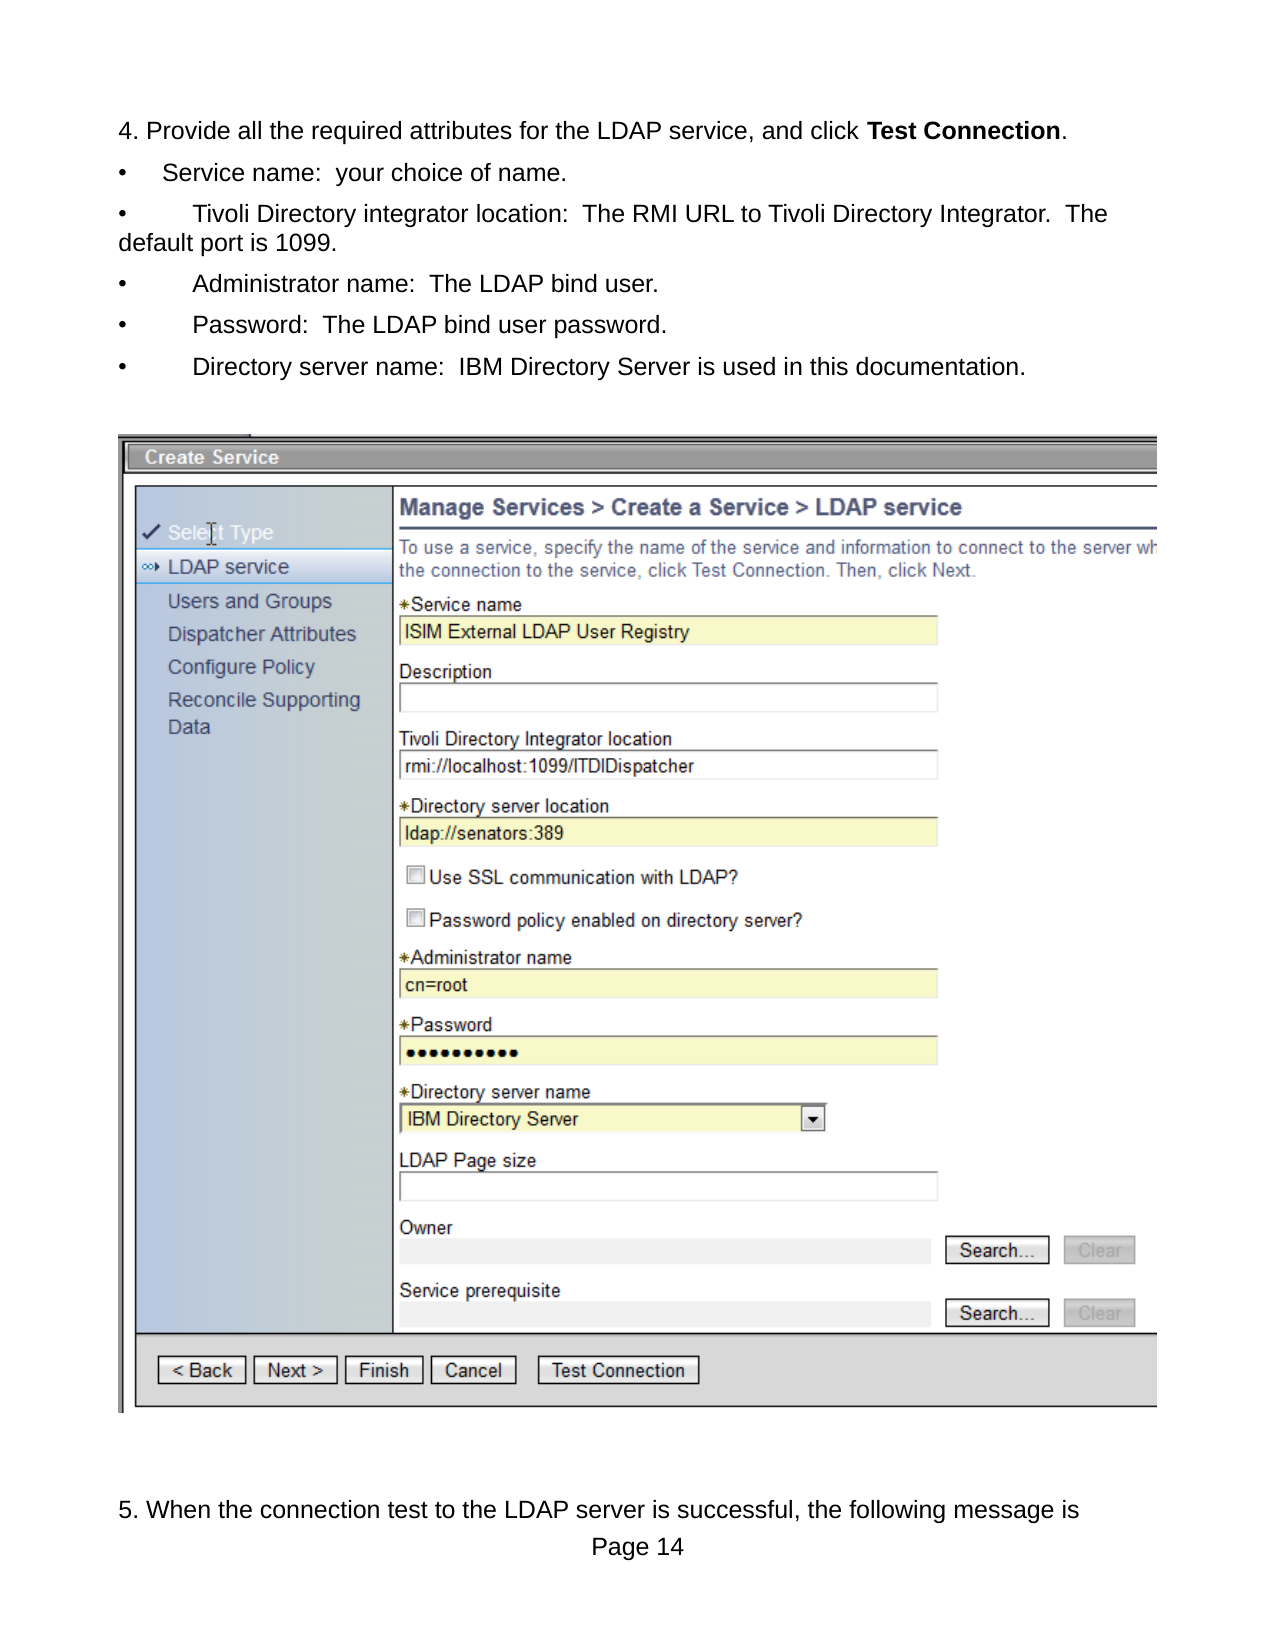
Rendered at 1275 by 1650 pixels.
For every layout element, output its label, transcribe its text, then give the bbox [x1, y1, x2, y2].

text 5. When the connection test to the LDAP server is successful, the following message is [118, 1495, 1157, 1524]
list Password: The LDAP bind user password. [118, 310, 1157, 339]
list Tivoli Directory integrator location: The RMI URL to Tivoli Directory Integrator. The default port is 1099. [118, 199, 1157, 256]
list Service name: your choice of name. [118, 157, 1157, 186]
text 4. Provide all the required attributes for the LDAP service, and click Test Connection. [118, 116, 1157, 145]
list Administrator name: The LDAP bind user. [118, 269, 1157, 298]
list Directory server name: IBM Directory Server is used in this documentation. [118, 352, 1157, 381]
